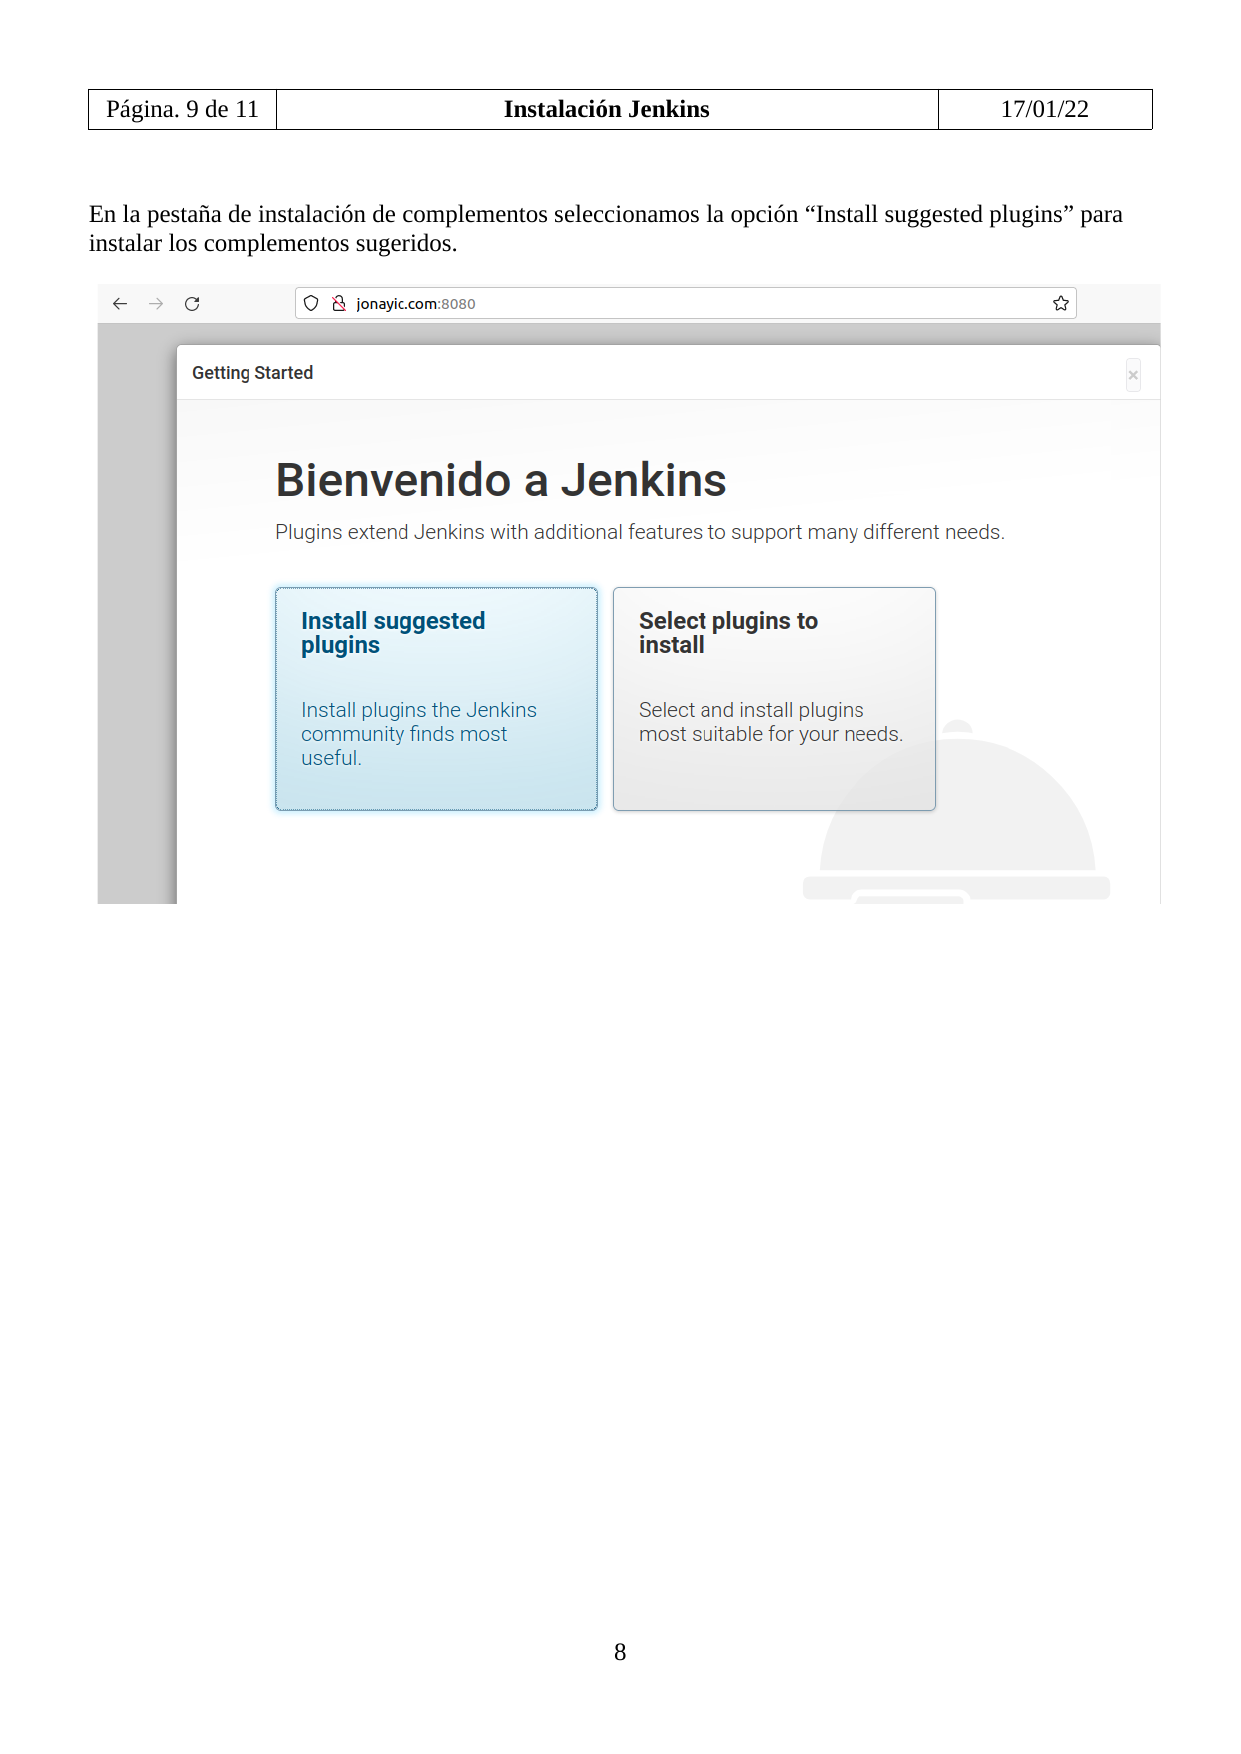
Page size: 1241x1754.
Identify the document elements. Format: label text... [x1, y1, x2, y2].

picture [97, 284, 1161, 904]
text En la pestaña de instalación de complementos seleccionamos la opción “Install suggested plugins” para instalar los complementos sugeridos. [88, 199, 1152, 256]
